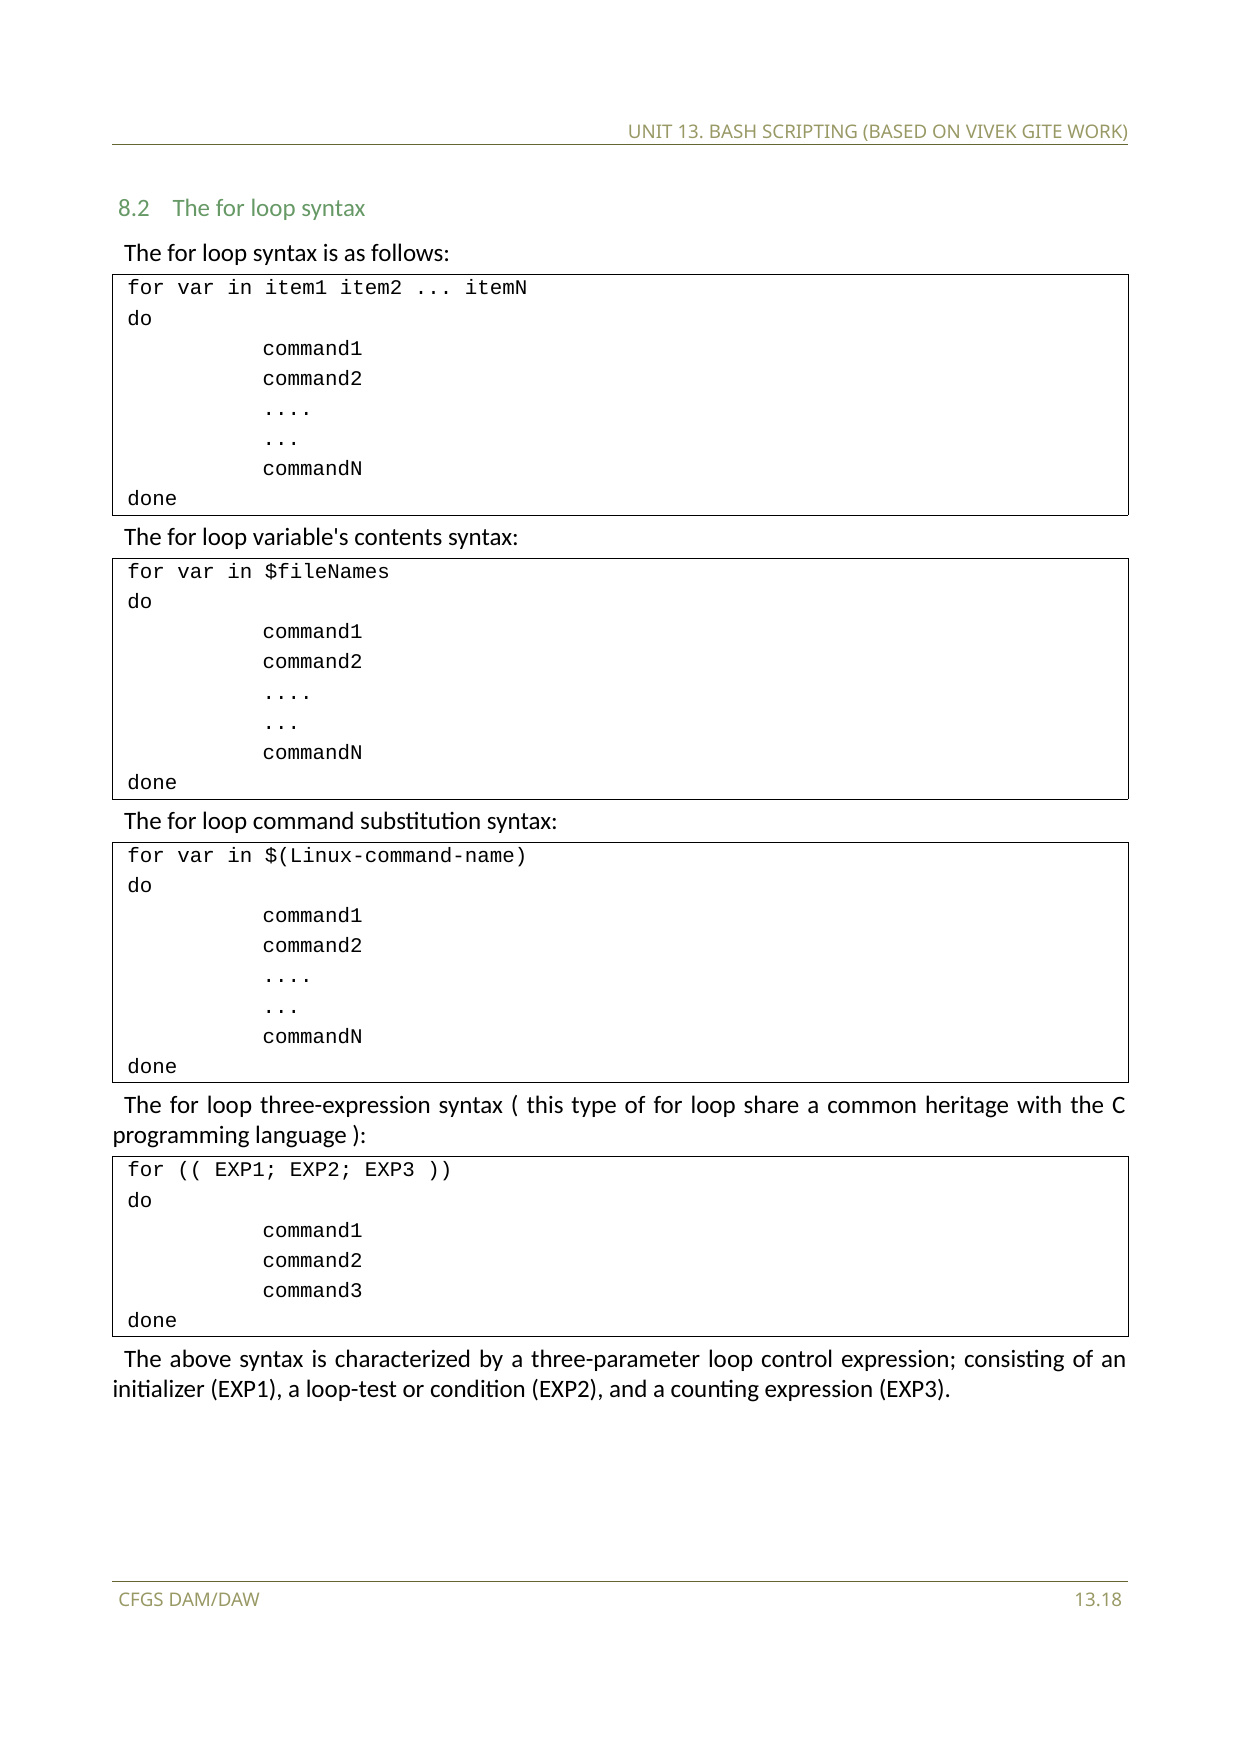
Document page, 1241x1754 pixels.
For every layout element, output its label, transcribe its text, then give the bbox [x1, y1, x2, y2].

text commandN [113, 739, 1128, 766]
text for var in $fileNames [113, 559, 1128, 585]
text ... [113, 993, 1128, 1019]
text do [113, 304, 1128, 331]
text for (( EXP1; EXP2; EXP3 )) [113, 1157, 1128, 1183]
text .... [113, 962, 1128, 989]
text The for loop syntax is as follows: [112, 237, 1128, 268]
text do [113, 588, 1128, 615]
text The for loop variable's contents syntax: [112, 521, 1128, 552]
text .... [113, 679, 1128, 705]
text ... [113, 425, 1128, 452]
text command1 [113, 334, 1128, 361]
text command3 [113, 1277, 1128, 1303]
text command2 [113, 365, 1128, 391]
text do [113, 872, 1128, 899]
text done [113, 769, 1128, 799]
text command1 [113, 618, 1128, 645]
text done [113, 1053, 1128, 1082]
text do [113, 1187, 1128, 1213]
text command2 [113, 932, 1128, 959]
text .... [113, 395, 1128, 421]
text ... [113, 709, 1128, 735]
text for var in item1 item2 ... itemN [113, 275, 1128, 301]
text The for loop three-expression syntax ( this type of for loop share a common heritage with the C programming language ): [112, 1089, 1128, 1150]
subtitle The for loop syntax [112, 192, 1128, 223]
text The for loop command substitution syntax: [112, 805, 1128, 836]
text command1 [113, 1217, 1128, 1243]
text for var in $(Linux-command-name) [113, 843, 1128, 869]
text commandN [113, 455, 1128, 482]
text done [113, 485, 1128, 515]
text commandN [113, 1023, 1128, 1049]
text command2 [113, 648, 1128, 675]
text command1 [113, 902, 1128, 929]
text command2 [113, 1247, 1128, 1273]
text The above syntax is characterized by a three-parameter loop control expression; consisting of an initializer (EXP1), a loop-test or condition (EXP2), and a counting expression (EXP3). [112, 1343, 1128, 1404]
text done [113, 1307, 1128, 1336]
